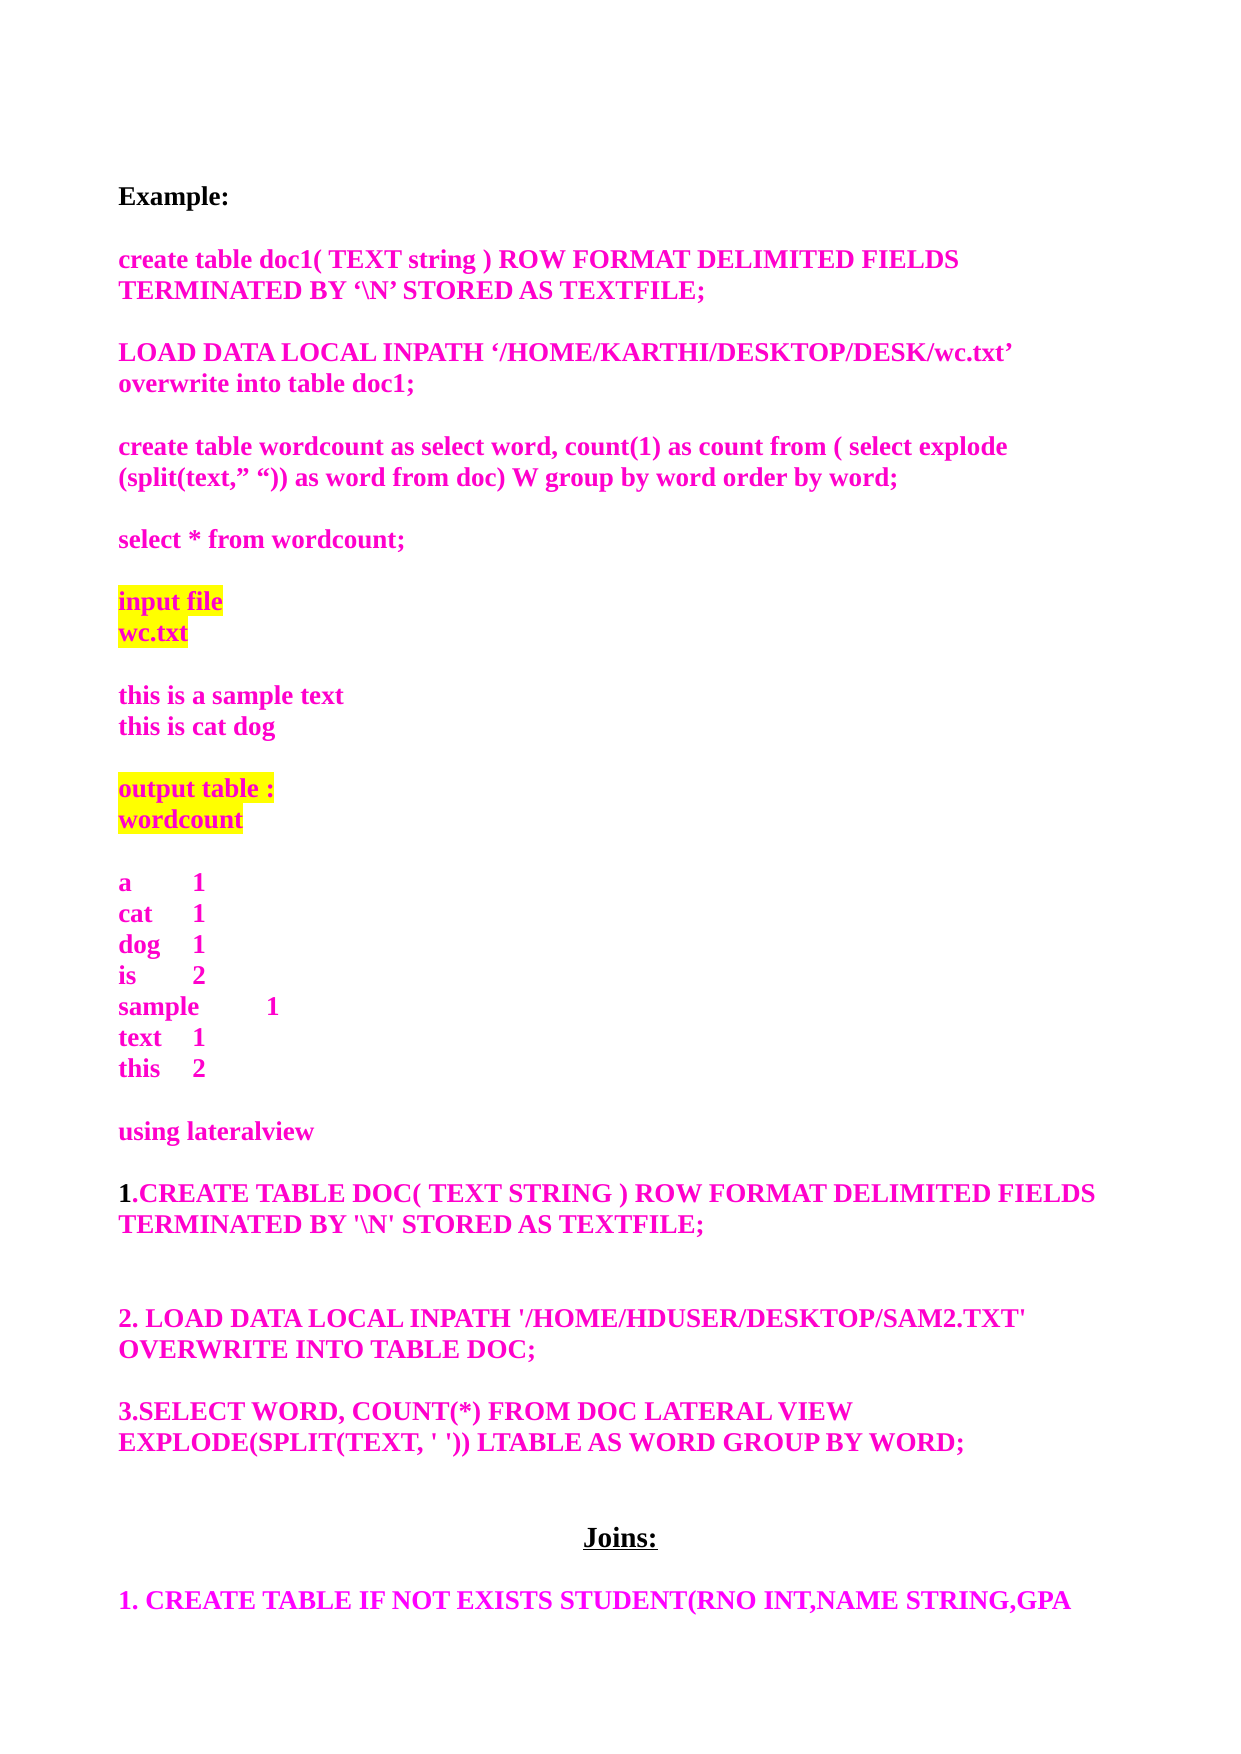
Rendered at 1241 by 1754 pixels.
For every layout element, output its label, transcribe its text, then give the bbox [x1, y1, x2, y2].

text cat 1 [118, 897, 1122, 928]
text select * from wordcount; [118, 523, 1122, 554]
text this 2 [118, 1052, 1122, 1084]
text output table : [118, 772, 1122, 803]
text this is cat dog [118, 710, 1122, 741]
text a 1 [118, 866, 1122, 897]
text Example: [118, 180, 1122, 212]
text this is a sample text [118, 679, 1122, 710]
text LOAD DATA LOCAL INPATH ‘/HOME/KARTHI/DESKTOP/DESK/wc.txt’ overwrite into table doc1; [118, 336, 1122, 398]
text wc.txt [118, 616, 1122, 648]
text text 1 [118, 1021, 1122, 1052]
text Joins: [118, 1520, 1122, 1553]
text wordcount [118, 803, 1122, 834]
text is 2 [118, 959, 1122, 990]
text create table wordcount as select word, count(1) as count from ( select explode (split(text,” “)) as word from doc) W group by word order by word; [118, 429, 1122, 492]
text create table doc1( TEXT string ) ROW FORMAT DELIMITED FIELDS TERMINATED BY ‘\N’ STORED AS TEXTFILE; [118, 243, 1122, 305]
text 2. LOAD DATA LOCAL INPATH '/HOME/HDUSER/DESKTOP/SAM2.TXT' OVERWRITE INTO TABLE DOC; [118, 1302, 1122, 1364]
text 1.CREATE TABLE DOC( TEXT STRING ) ROW FORMAT DELIMITED FIELDS TERMINATED BY '\N' STORED AS TEXTFILE; [118, 1177, 1122, 1239]
text using lateralview [118, 1115, 1122, 1146]
text 3.SELECT WORD, COUNT(*) FROM DOC LATERAL VIEW EXPLODE(SPLIT(TEXT, ' ')) LTABLE AS WORD GROUP BY WORD; [118, 1395, 1122, 1457]
text 1. CREATE TABLE IF NOT EXISTS STUDENT(RNO INT,NAME STRING,GPA [118, 1584, 1122, 1616]
text sample 1 [118, 990, 1122, 1021]
text input file [118, 585, 1122, 616]
text dog 1 [118, 928, 1122, 959]
